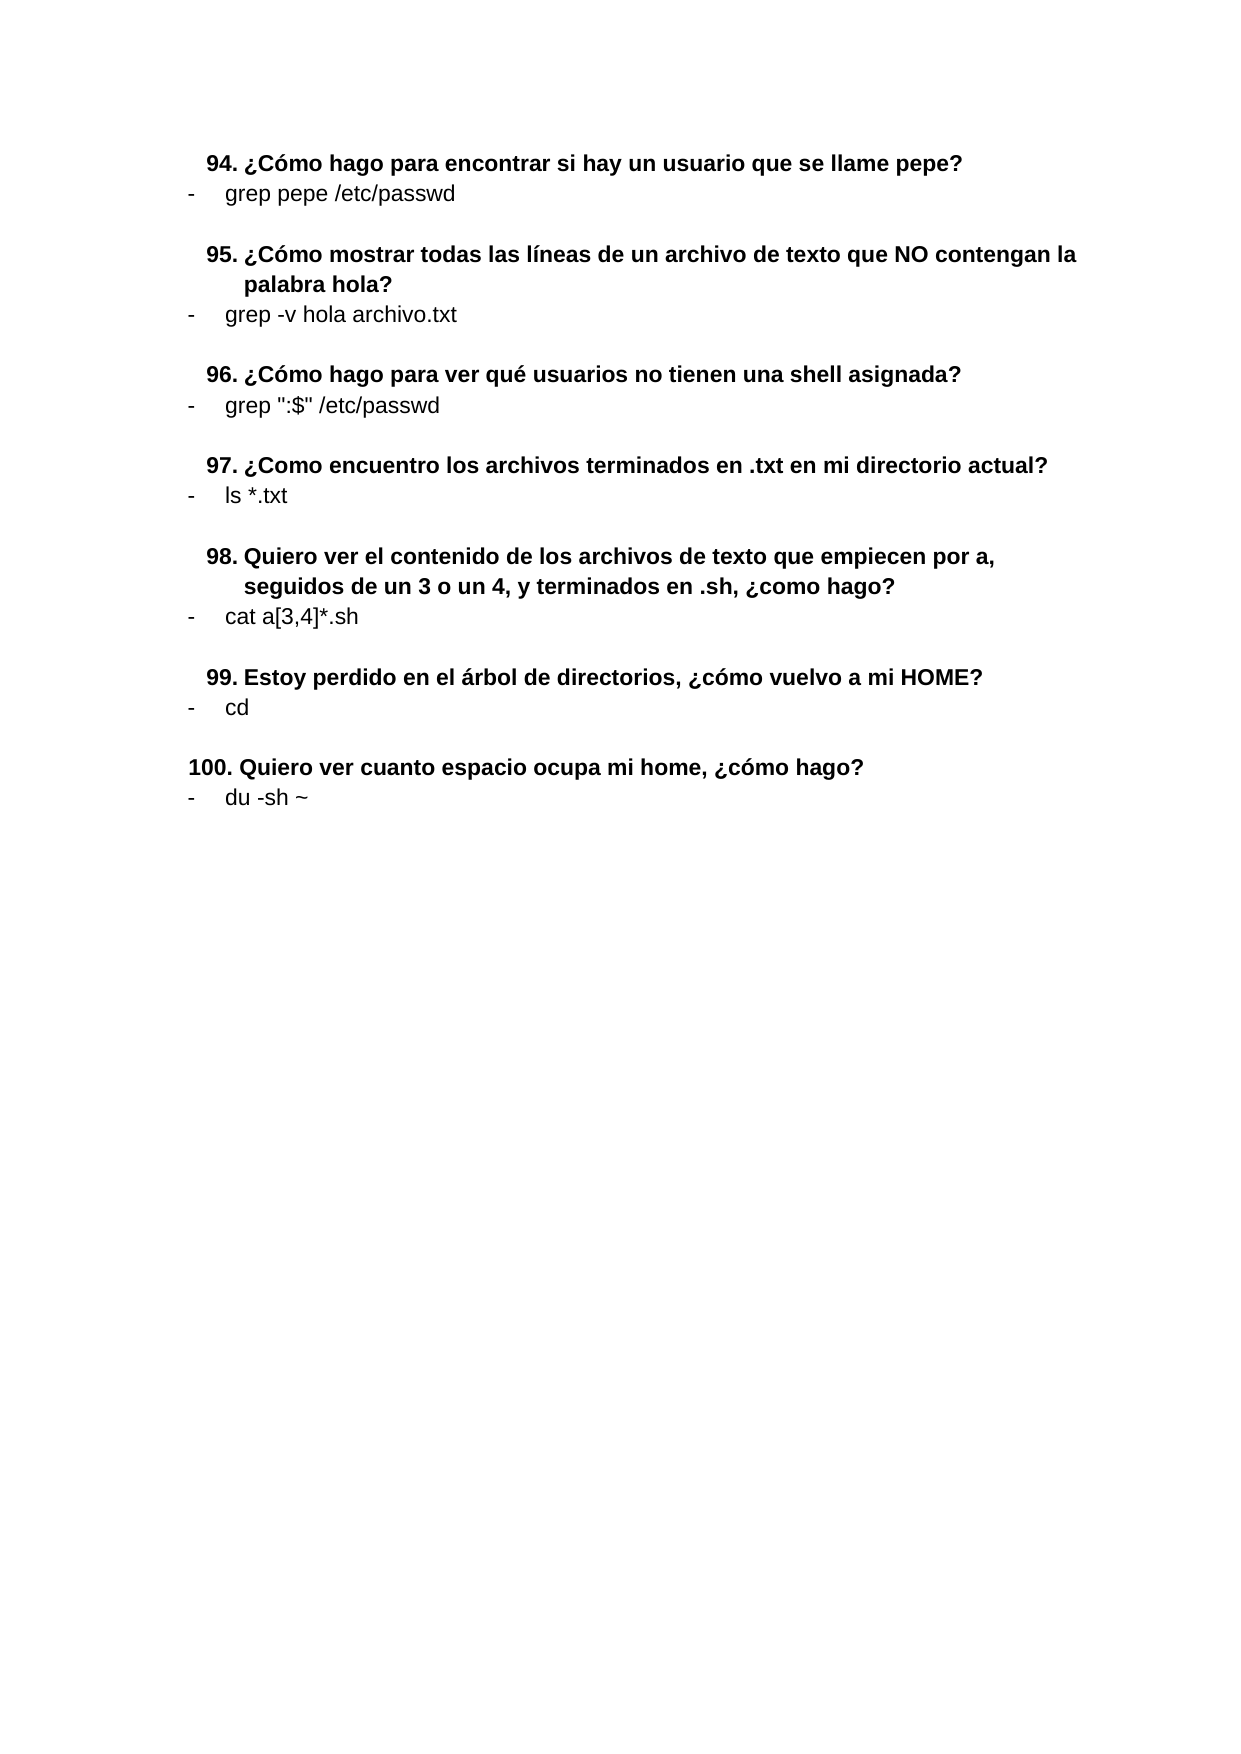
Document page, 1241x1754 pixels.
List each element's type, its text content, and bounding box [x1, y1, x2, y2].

list ls *.txt [187, 482, 1090, 509]
list Quiero ver el contenido de los archivos de texto que empiecen por a, seguidos de un 3 o un 4, y terminados en .sh, ¿como hago? [206, 543, 1090, 599]
list ¿Cómo mostrar todas las líneas de un archivo de texto que NO contengan la palabra hola? [206, 241, 1090, 297]
list grep ":$" /etc/passwd [187, 392, 1090, 418]
text 100. Quiero ver cuanto espacio ocupa mi home, ¿cómo hago? [150, 754, 1090, 781]
list cat a[3,4]*.sh [187, 603, 1090, 629]
list du -sh ~ [187, 784, 1090, 811]
list ¿Como encuentro los archivos terminados en .txt en mi directorio actual? [206, 452, 1090, 478]
list ¿Cómo hago para ver qué usuarios no tienen una shell asignada? [206, 361, 1090, 388]
list cd [187, 694, 1090, 720]
list Estoy perdido en el árbol de directorios, ¿cómo vuelvo a mi HOME? [206, 663, 1090, 690]
list grep pepe /etc/passwd [187, 180, 1090, 207]
list grep -v hola archivo.txt [187, 301, 1090, 327]
list ¿Cómo hago para encontrar si hay un usuario que se llame pepe? [206, 150, 1090, 176]
